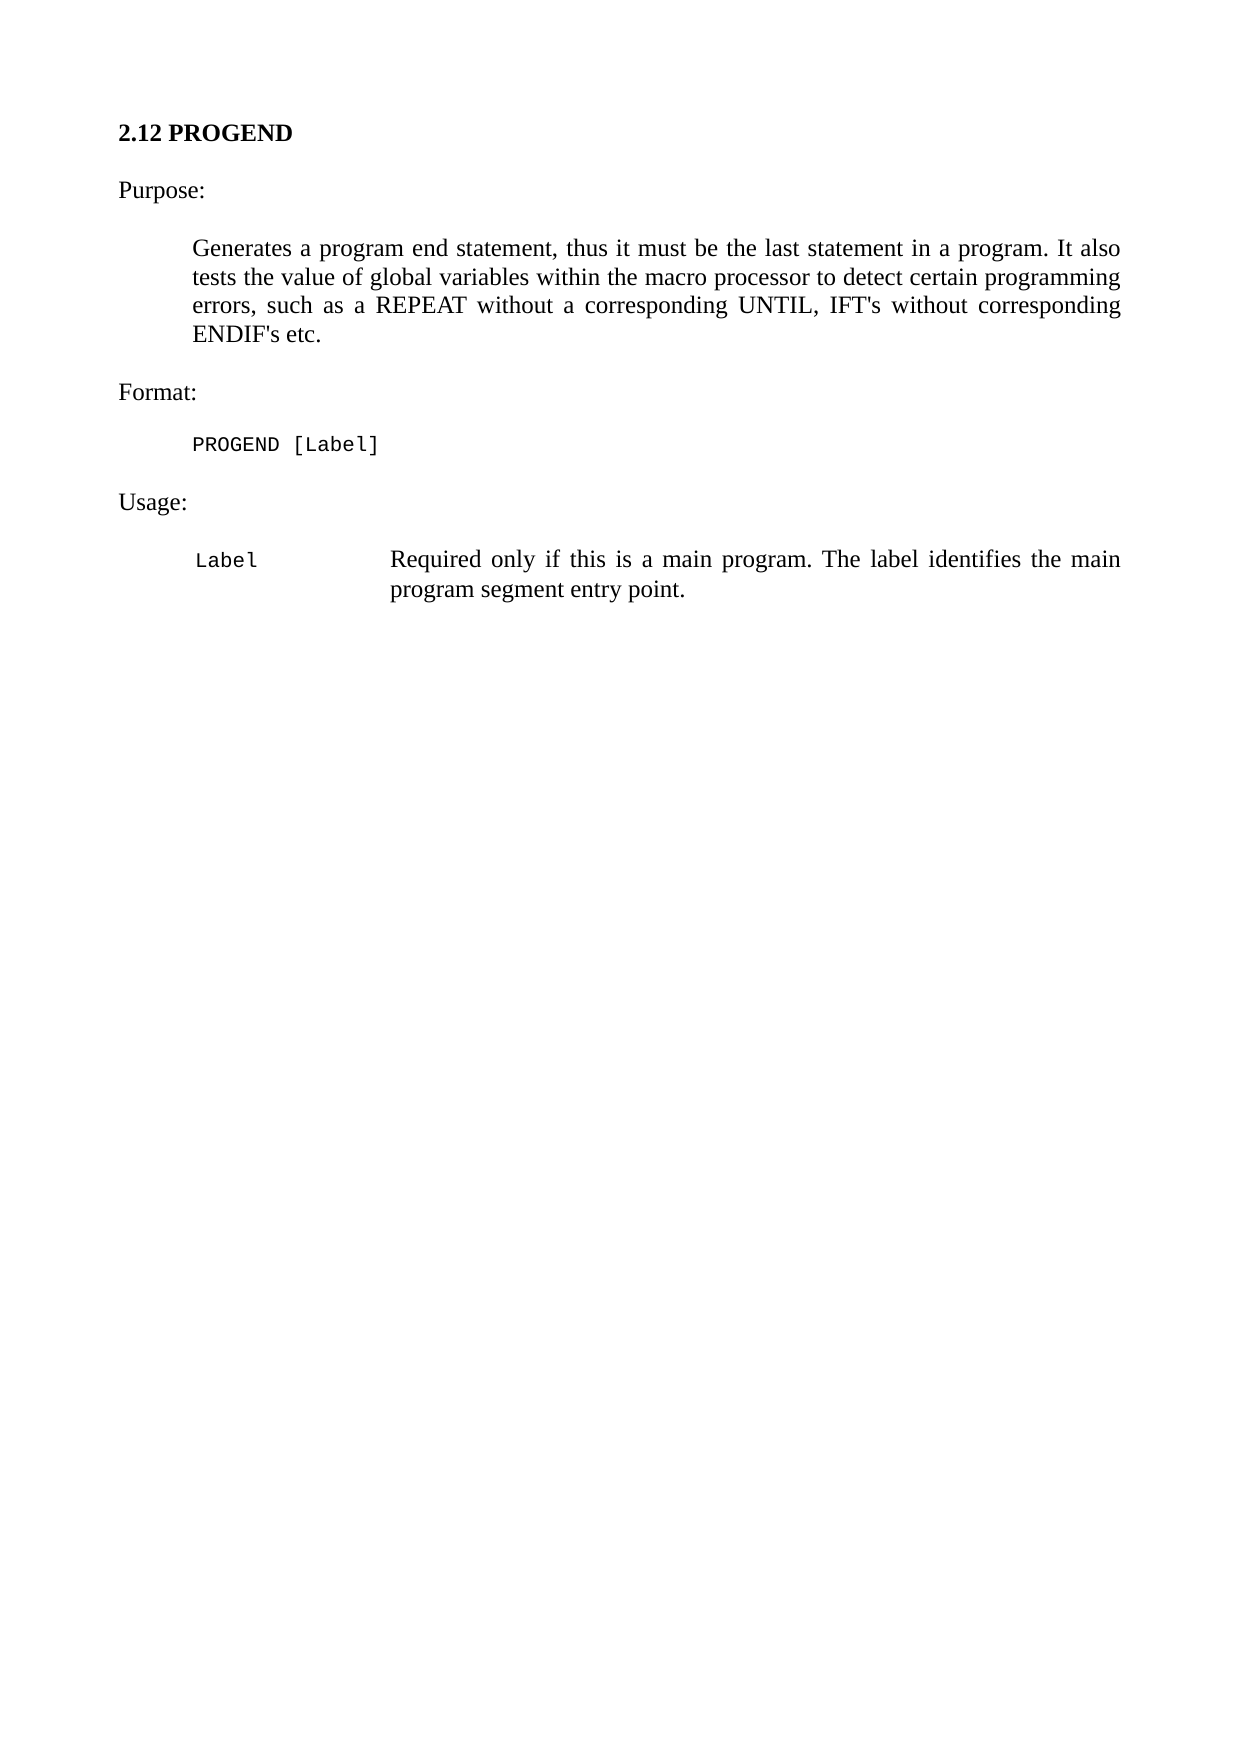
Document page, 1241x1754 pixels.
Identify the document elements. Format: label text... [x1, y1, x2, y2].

text PROGEND [Label] [192, 434, 1122, 458]
text Purpose: [118, 176, 1122, 204]
text Usage: [118, 487, 1122, 516]
text Format: [118, 377, 1122, 406]
text 2.12 PROGEND [118, 118, 1122, 147]
text Generates a program end statement, thus it must be the last statement in a program. It also tests the value of global variables within the macro processor to detect certain programming errors, such as a REPEAT without a corresponding UNTIL, IFT's without corresponding ENDIF's etc. [192, 233, 1122, 348]
text Label Required only if this is a main program. The label identifies the main program segment entry point. [195, 544, 1122, 603]
